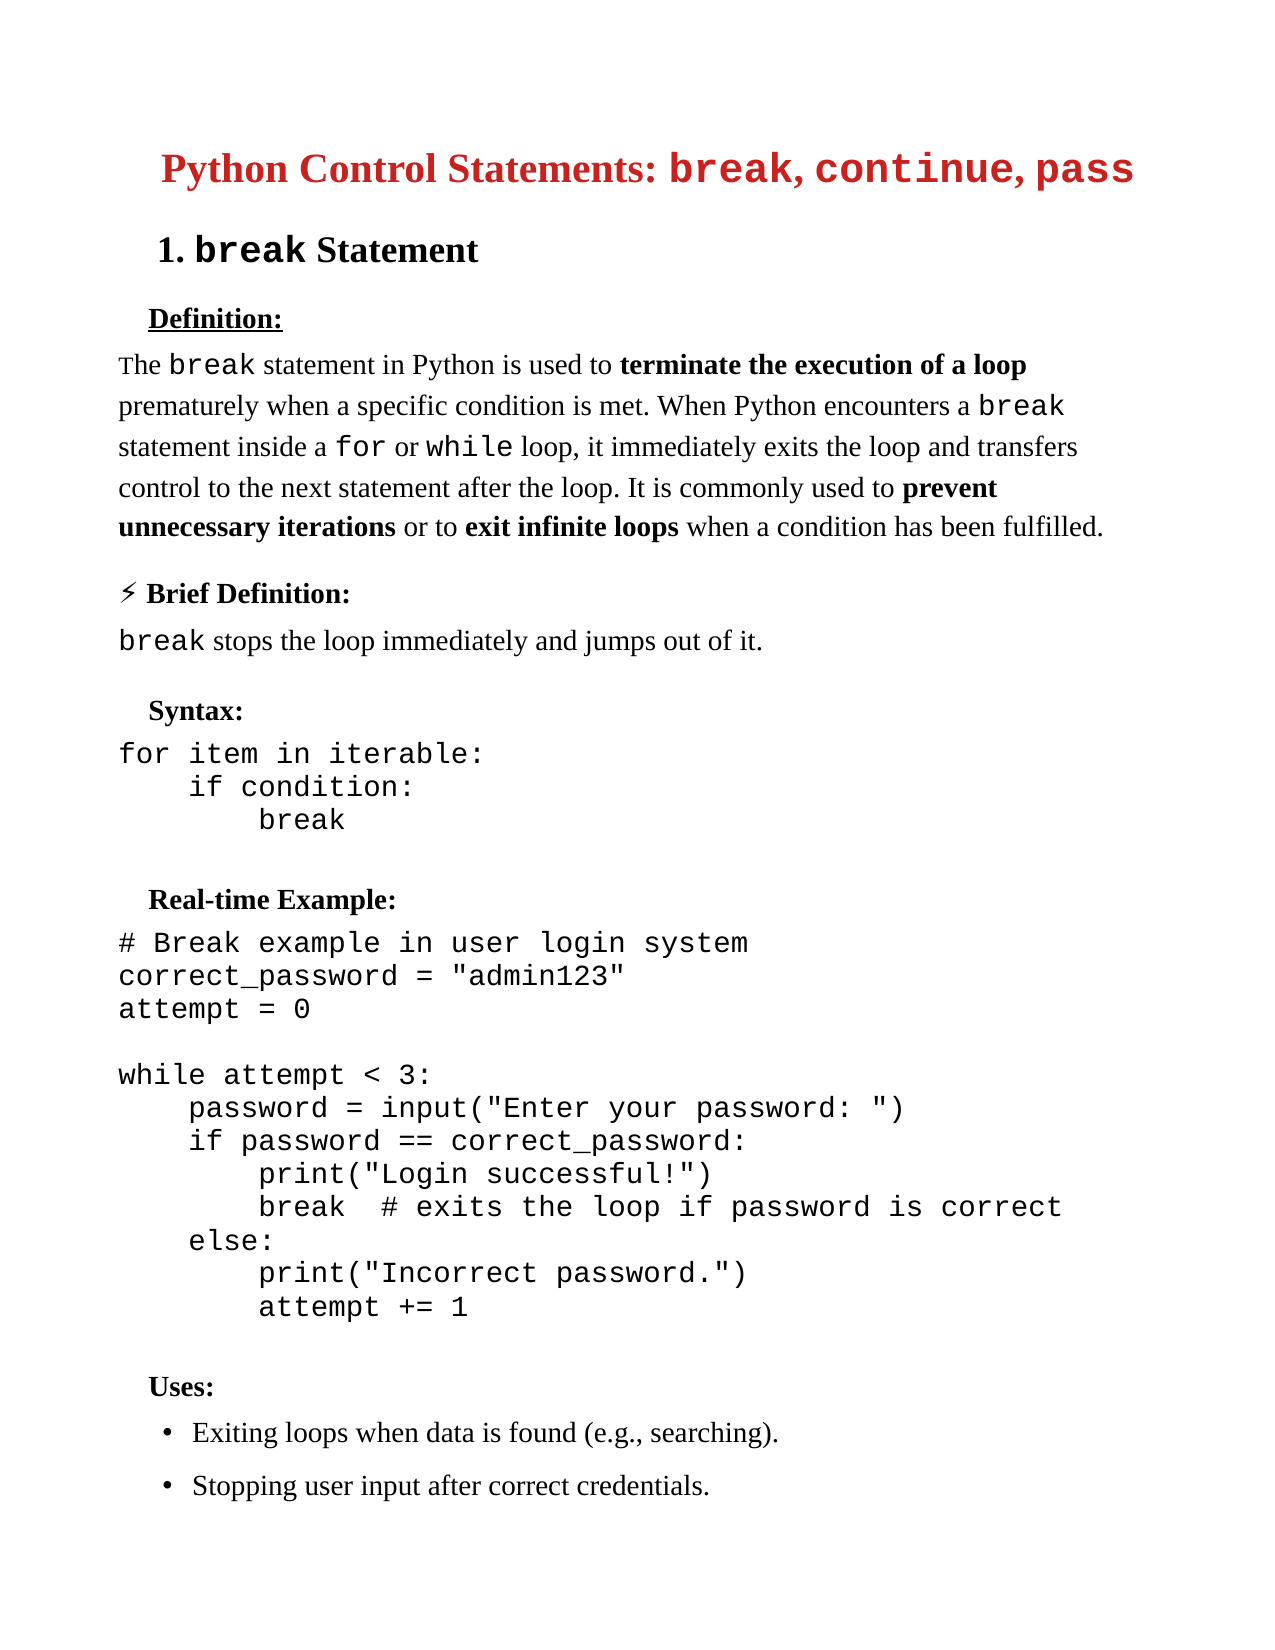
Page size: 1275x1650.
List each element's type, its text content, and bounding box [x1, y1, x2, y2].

text print("Incorrect password.") [118, 1259, 1157, 1292]
subtitle ⚡ Brief Definition: [118, 577, 1157, 610]
text if condition: [118, 772, 1157, 805]
subtitle 🎯 Uses: [118, 1369, 1157, 1402]
text break [118, 805, 1157, 838]
subtitle 💡 Real-time Example: [118, 882, 1157, 916]
list Stopping user input after correct credentials. [162, 1468, 1157, 1502]
subtitle 🔁 Python Control Statements: break, continue, pass [118, 143, 1157, 194]
text correct_password = "admin123" [118, 961, 1157, 994]
text attempt = 0 [118, 994, 1157, 1027]
text print("Login successful!") [118, 1159, 1157, 1193]
text # Break example in user login system [118, 928, 1157, 961]
list Exiting loops when data is found (e.g., searching). [162, 1415, 1157, 1448]
text break # exits the loop if password is correct [118, 1193, 1157, 1226]
text password = input("Enter your password: ") [118, 1093, 1157, 1127]
text while attempt < 3: [118, 1061, 1157, 1093]
subtitle 🔹 1. break Statement [118, 228, 1157, 274]
text The break statement in Python is used to terminate the execution of a loop prematurely when a specific condition is met. When Python encounters a break statement inside a for or while loop, it immediately exits the loop and transfers control to the next statement after the loop. It is commonly used to prevent unnecessary iterations or to exit infinite loops when a condition has been fulfilled. [118, 347, 1157, 542]
subtitle 📝 Definition: [118, 301, 1157, 335]
text if password == correct_password: [118, 1127, 1157, 1159]
subtitle ✅ Syntax: [118, 693, 1157, 727]
text break stops the loop immediately and jumps out of it. [118, 623, 1157, 659]
text attempt += 1 [118, 1292, 1157, 1325]
text for item in iterable: [118, 739, 1157, 772]
text else: [118, 1226, 1157, 1259]
